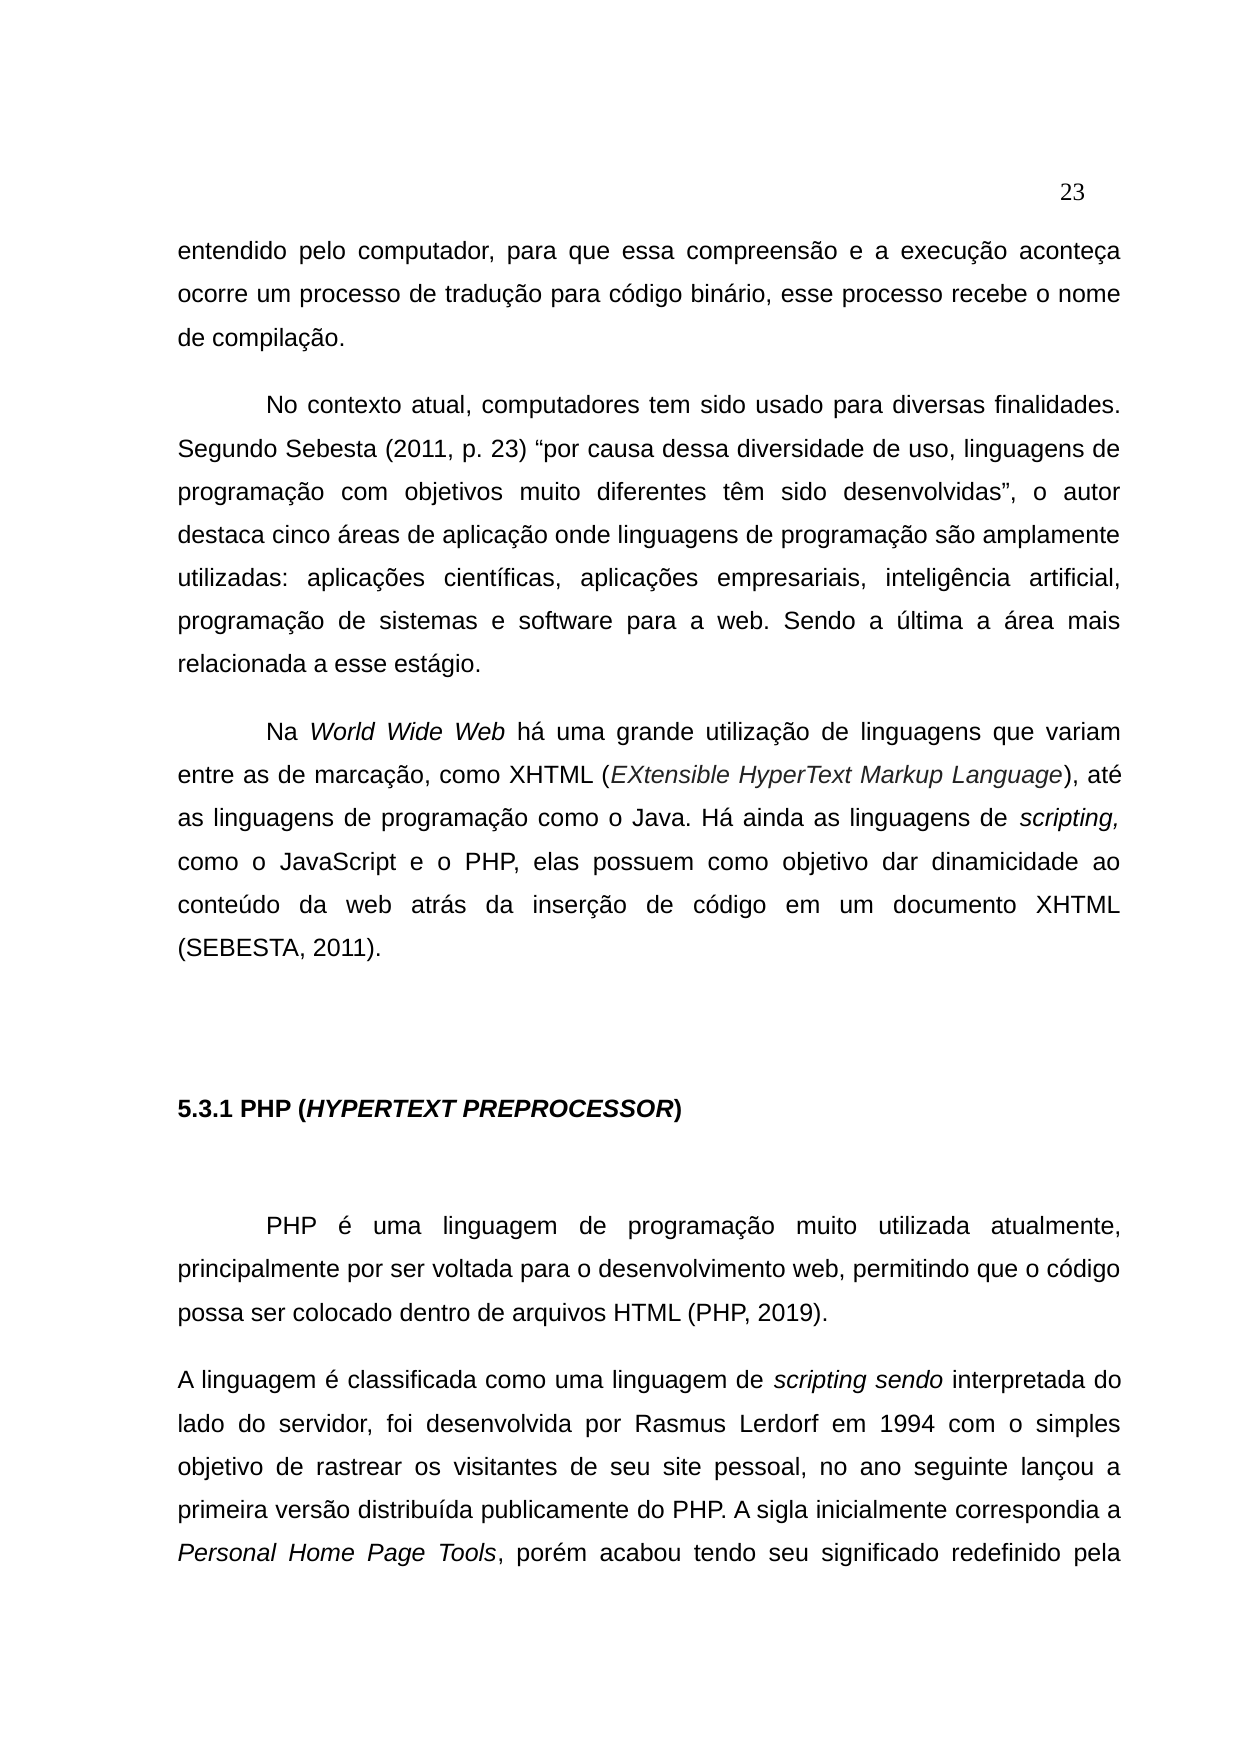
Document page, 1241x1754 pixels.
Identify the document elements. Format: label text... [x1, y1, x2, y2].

text entendido pelo computador, para que essa compreensão e a execução aconteça ocorre um processo de tradução para código binário, esse processo recebe o nome de compilação. [177, 236, 1122, 351]
text A linguagem é classificada como uma linguagem de scripting sendo interpretada do lado do servidor, foi desenvolvida por Rasmus Lerdorf em 1994 com o simples objetivo de rastrear os visitantes de seu site pessoal, no ano seguinte lançou a primeira versão distribuída publicamente do PHP. A sigla inicialmente correspondia a Personal Home Page Tools, porém acabou tendo seu significado redefinido pela [177, 1365, 1122, 1567]
text Na World Wide Web há uma grande utilização de linguagens que variam entre as de marcação, como XHTML (EXtensible HyperText Markup Language), até as linguagens de programação como o Java. Há ainda as linguagens de scripting, como o JavaScript e o PHP, elas possuem como objetivo dar dinamicidade ao conteúdo da web atrás da inserção de código em um documento XHTML (SEBESTA, 2011). [177, 717, 1122, 961]
text No contexto atual, computadores tem sido usado para diversas finalidades. Segundo Sebesta (2011, p. 23) “por causa dessa diversidade de uso, linguagens de programação com objetivos muito diferentes têm sido desenvolvidas”, o autor destaca cinco áreas de aplicação onde linguagens de programação são amplamente utilizadas: aplicações científicas, aplicações empresariais, inteligência artificial, programação de sistemas e software para a web. Sendo a última a área mais relacionada a esse estágio. [177, 390, 1122, 678]
text PHP é uma linguagem de programação muito utilizada atualmente, principalmente por ser voltada para o desenvolvimento web, permitindo que o código possa ser colocado dentro de arquivos HTML (PHP, 2019). [177, 1211, 1122, 1326]
text 5.3.1 PHP (Hypertext Preprocessor) [177, 1094, 1122, 1123]
